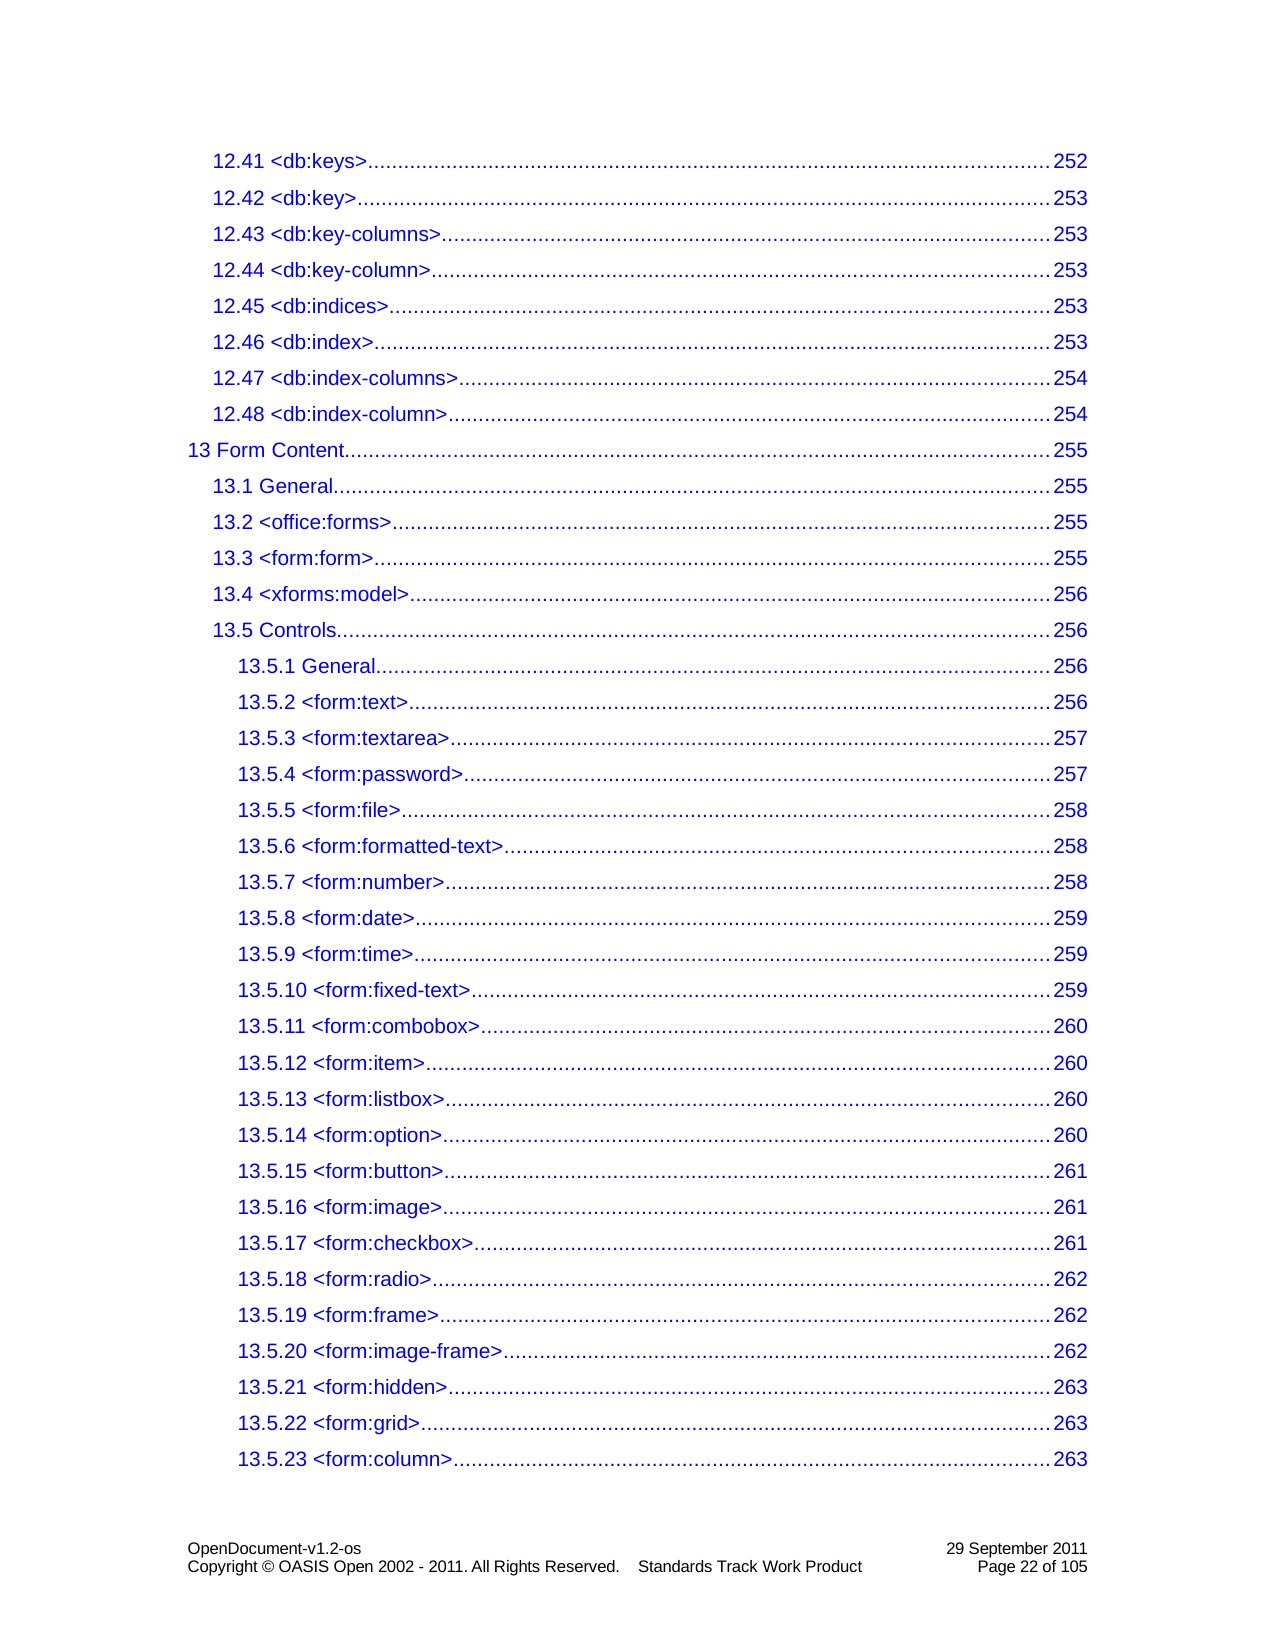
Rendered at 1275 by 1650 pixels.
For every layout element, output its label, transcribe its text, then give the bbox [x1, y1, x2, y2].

text 13.2 <office:forms> 255 [212, 510, 1088, 534]
text 13.5 Controls 256 [212, 618, 1088, 642]
text 12.47 <db:index-columns> 254 [212, 366, 1088, 390]
text 13.5.17 <form:checkbox> 261 [237, 1231, 1088, 1255]
text 12.43 <db:key-columns> 253 [212, 222, 1088, 246]
text 13.5.19 <form:frame> 262 [237, 1303, 1088, 1327]
text 13.5.22 <form:grid> 263 [237, 1411, 1088, 1435]
text 13.3 <form:form> 255 [212, 546, 1088, 570]
text 13.5.7 <form:number> 258 [237, 871, 1088, 894]
text 13.1 General 255 [212, 474, 1088, 498]
text 13.5.23 <form:column> 263 [237, 1447, 1088, 1471]
text 13.5.16 <form:image> 261 [237, 1195, 1088, 1219]
text 13.5.11 <form:combobox> 260 [237, 1015, 1088, 1038]
text 13.4 <xforms:model> 256 [212, 582, 1088, 606]
text 13.5.14 <form:option> 260 [237, 1123, 1088, 1147]
text 13.5.4 <form:password> 257 [237, 763, 1088, 786]
text 13 Form Content 255 [187, 438, 1088, 462]
text 13.5.12 <form:item> 260 [237, 1051, 1088, 1074]
text 13.5.2 <form:text> 256 [237, 691, 1088, 714]
text 13.5.13 <form:listbox> 260 [237, 1087, 1088, 1111]
text 12.45 <db:indices> 253 [212, 294, 1088, 318]
text 13.5.5 <form:file> 258 [237, 799, 1088, 822]
text 12.46 <db:index> 253 [212, 330, 1088, 354]
text 12.42 <db:key> 253 [212, 186, 1088, 209]
text 13.5.18 <form:radio> 262 [237, 1267, 1088, 1291]
text 12.44 <db:key-column> 253 [212, 258, 1088, 282]
text 13.5.8 <form:date> 259 [237, 907, 1088, 930]
text 13.5.9 <form:time> 259 [237, 943, 1088, 966]
text 13.5.21 <form:hidden> 263 [237, 1375, 1088, 1399]
text 13.5.1 General 256 [237, 654, 1088, 678]
text 13.5.6 <form:formatted-text> 258 [237, 835, 1088, 858]
text 12.41 <db:keys> 252 [212, 150, 1088, 173]
text 12.48 <db:index-column> 254 [212, 402, 1088, 426]
text 13.5.20 <form:image-frame> 262 [237, 1339, 1088, 1363]
text 13.5.3 <form:textarea> 257 [237, 727, 1088, 750]
text 13.5.15 <form:button> 261 [237, 1159, 1088, 1183]
text 13.5.10 <form:fixed-text> 259 [237, 979, 1088, 1002]
